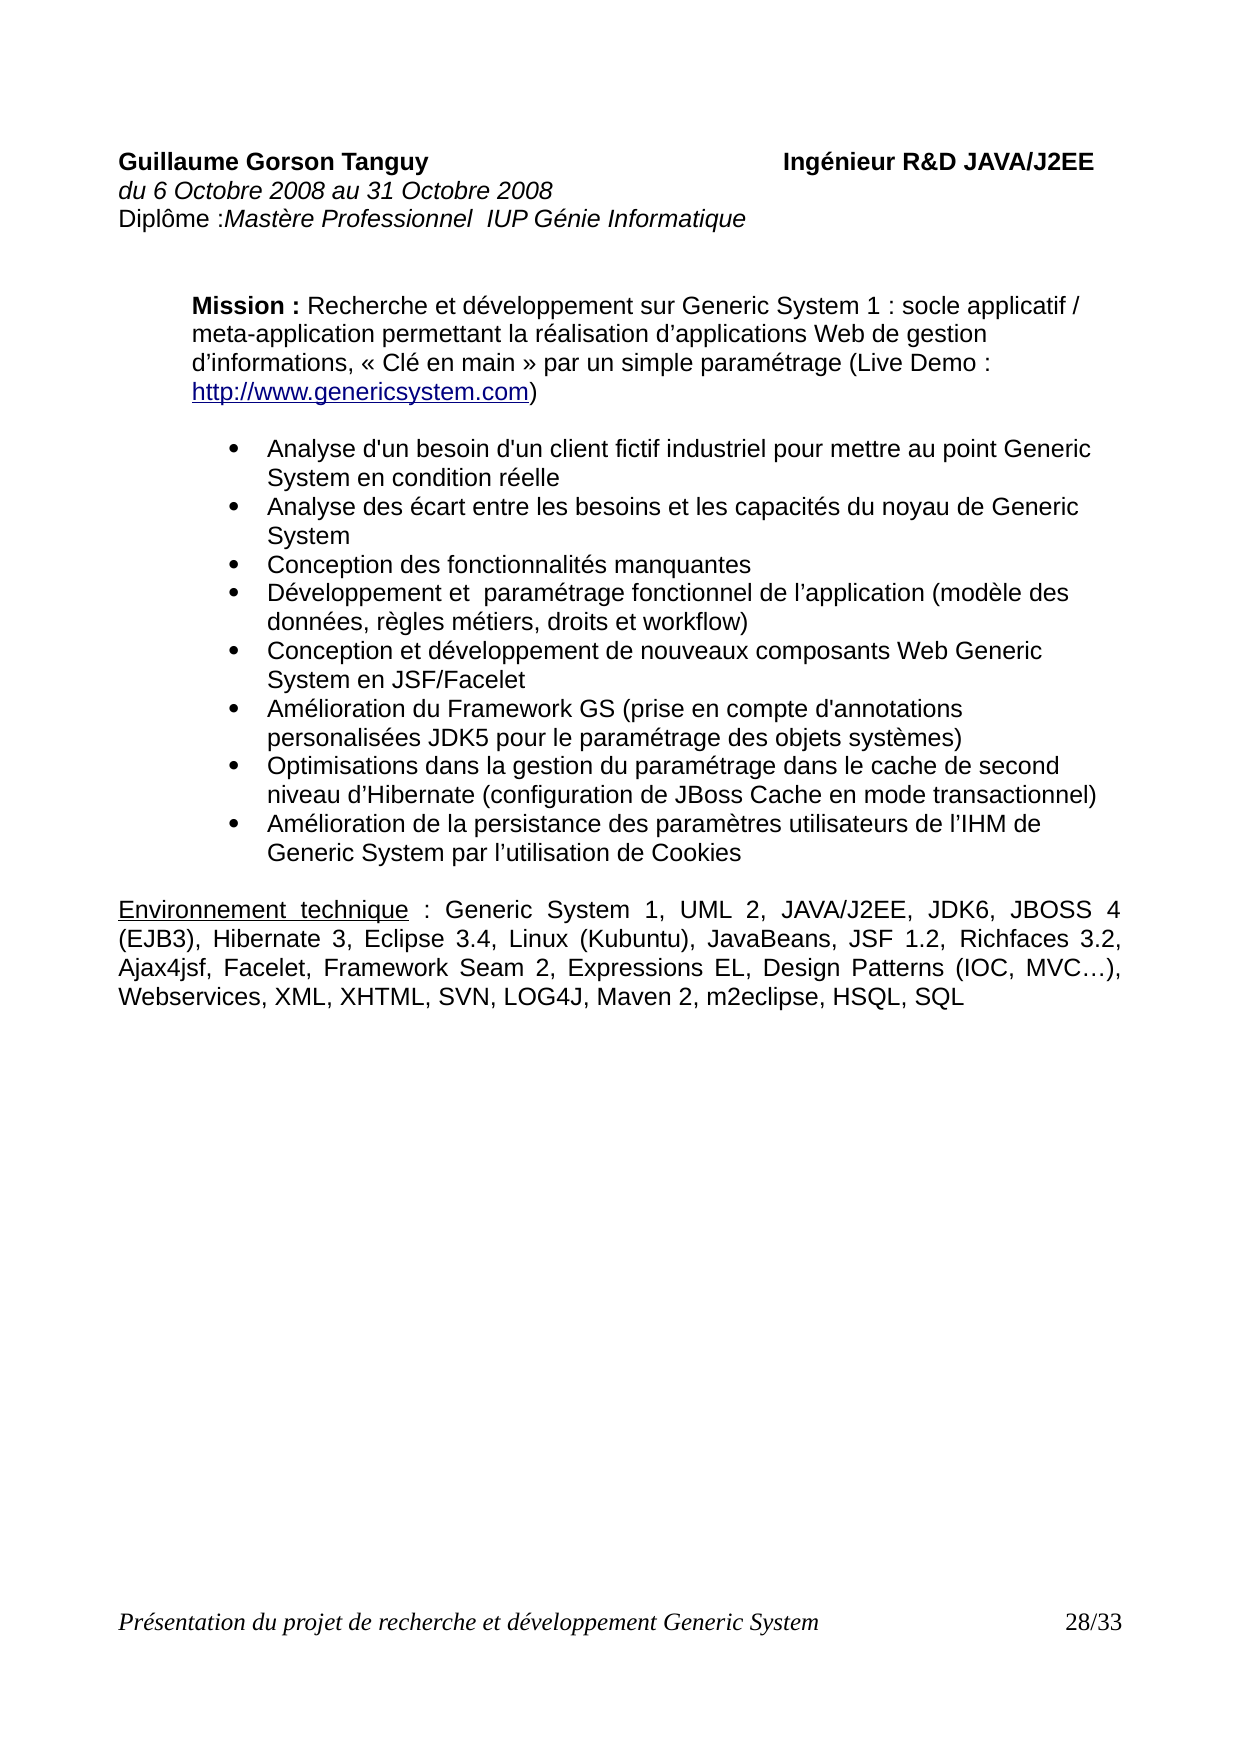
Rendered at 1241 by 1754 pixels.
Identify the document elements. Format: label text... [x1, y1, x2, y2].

list Amélioration du Framework GS (prise en compte d'annotations personalisées JDK5 pour le paramétrage des objets systèmes) [229, 694, 1122, 751]
list Analyse des écart entre les besoins et les capacités du noyau de Generic System [229, 492, 1122, 549]
list Optimisations dans la gestion du paramétrage dans le cache de second niveau d’Hibernate (configuration de JBoss Cache en mode transactionnel) [229, 751, 1122, 809]
text Guillaume Gorson Tanguy Ingénieur R&D JAVA/J2EE [118, 147, 1122, 176]
text Diplôme :Mastère Professionnel IUP Génie Informatique [118, 204, 1122, 233]
list Conception et développement de nouveaux composants Web Generic System en JSF/Facelet [229, 636, 1122, 694]
list Amélioration de la persistance des paramètres utilisateurs de l’IHM de Generic System par l’utilisation de Cookies [229, 809, 1122, 866]
text Mission : Recherche et développement sur Generic System 1 : socle applicatif / meta-application permettant la réalisation d’applications Web de gestion d’informations, « Clé en main » par un simple paramétrage (Live Demo : http://www.genericsystem.com) [192, 291, 1122, 406]
list Conception des fonctionnalités manquantes [229, 549, 1122, 578]
text du 6 Octobre 2008 au 31 Octobre 2008 [118, 176, 1122, 204]
list Analyse d'un besoin d'un client fictif industriel pour mettre au point Generic System en condition réelle [229, 434, 1122, 492]
text Environnement technique : Generic System 1, UML 2, JAVA/J2EE, JDK6, JBOSS 4 (EJB3), Hibernate 3, Eclipse 3.4, Linux (Kubuntu), JavaBeans, JSF 1.2, Richfaces 3.2, Ajax4jsf, Facelet, Framework Seam 2, Expressions EL, Design Patterns (IOC, MVC…), Webservices, XML, XHTML, SVN, LOG4J, Maven 2, m2eclipse, HSQL, SQL [118, 895, 1122, 1010]
list Développement et paramétrage fonctionnel de l’application (modèle des données, règles métiers, droits et workflow) [229, 578, 1122, 636]
